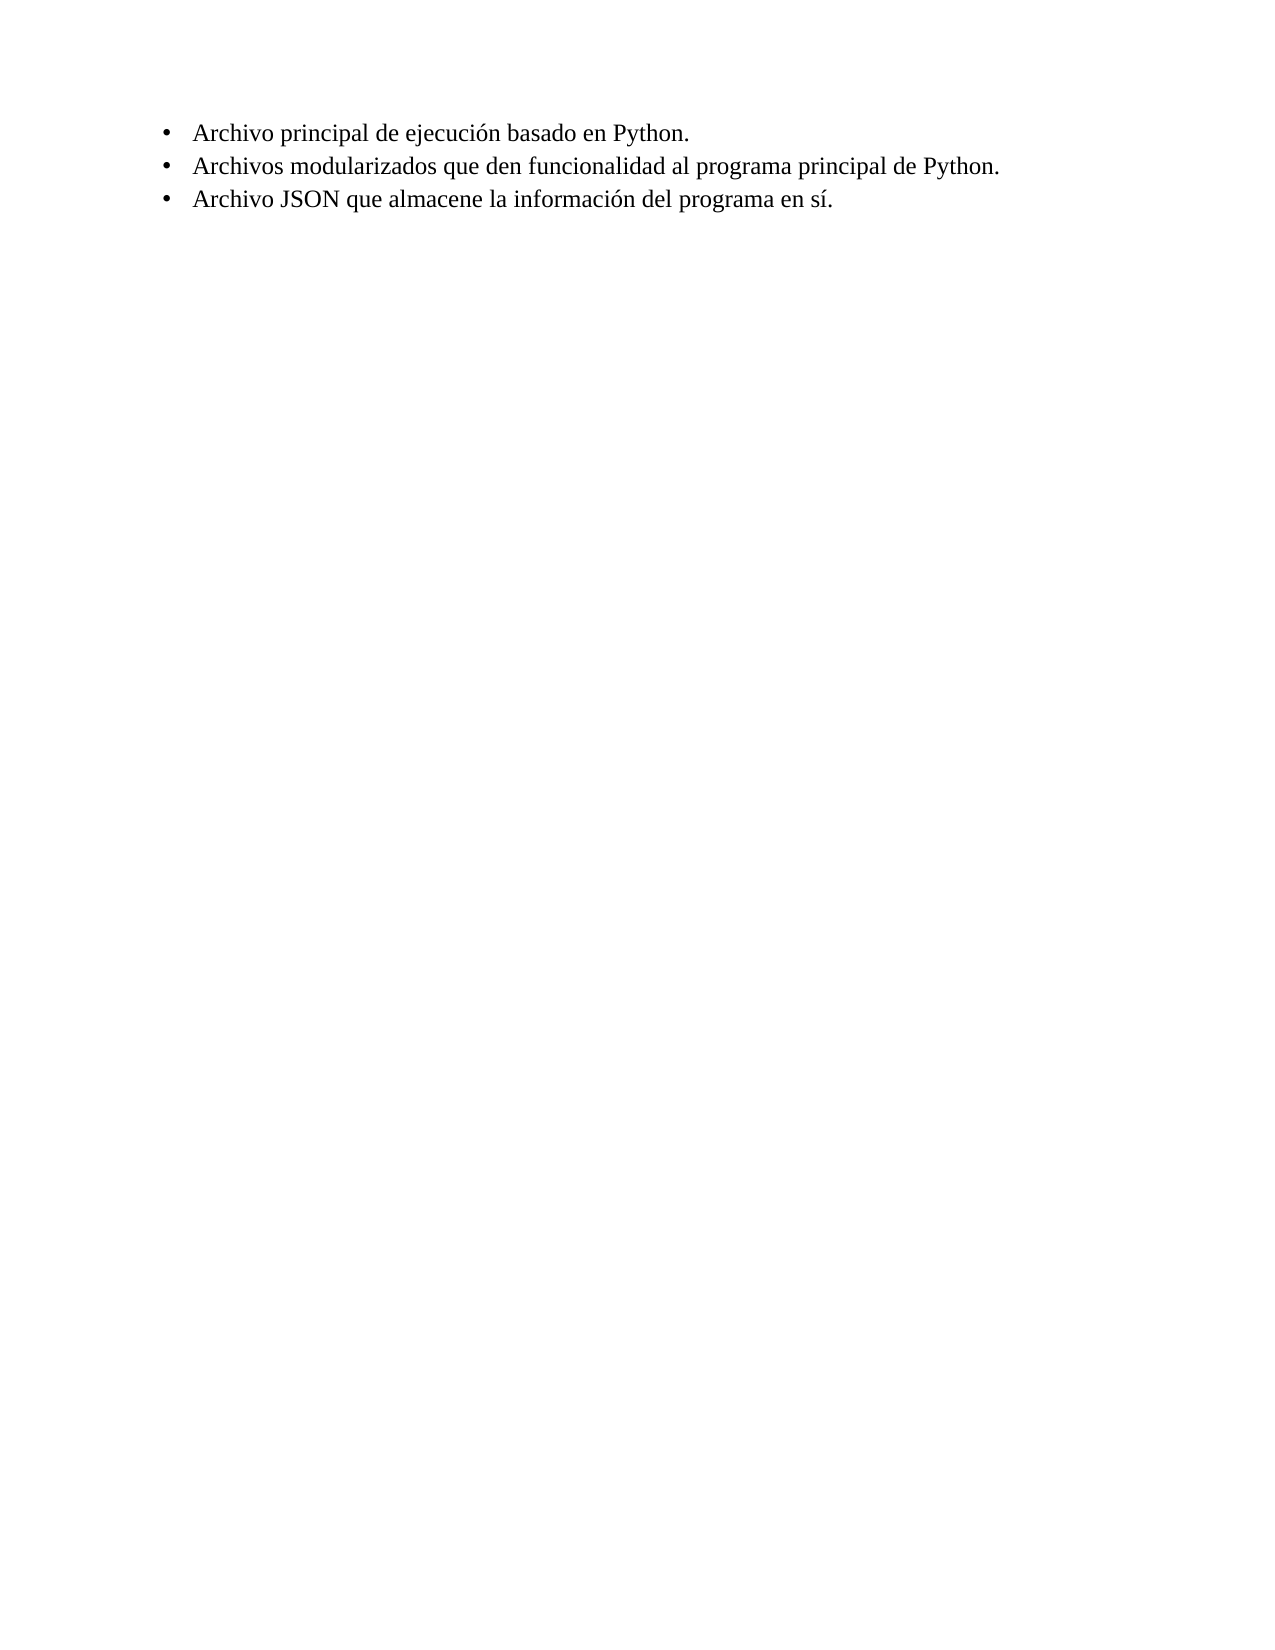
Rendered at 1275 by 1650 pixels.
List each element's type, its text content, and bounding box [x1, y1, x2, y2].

list Archivo JSON que almacene la información del programa en sí. [162, 184, 1157, 213]
list Archivo principal de ejecución basado en Python. [162, 118, 1157, 147]
list Archivos modularizados que den funcionalidad al programa principal de Python. [162, 151, 1157, 180]
